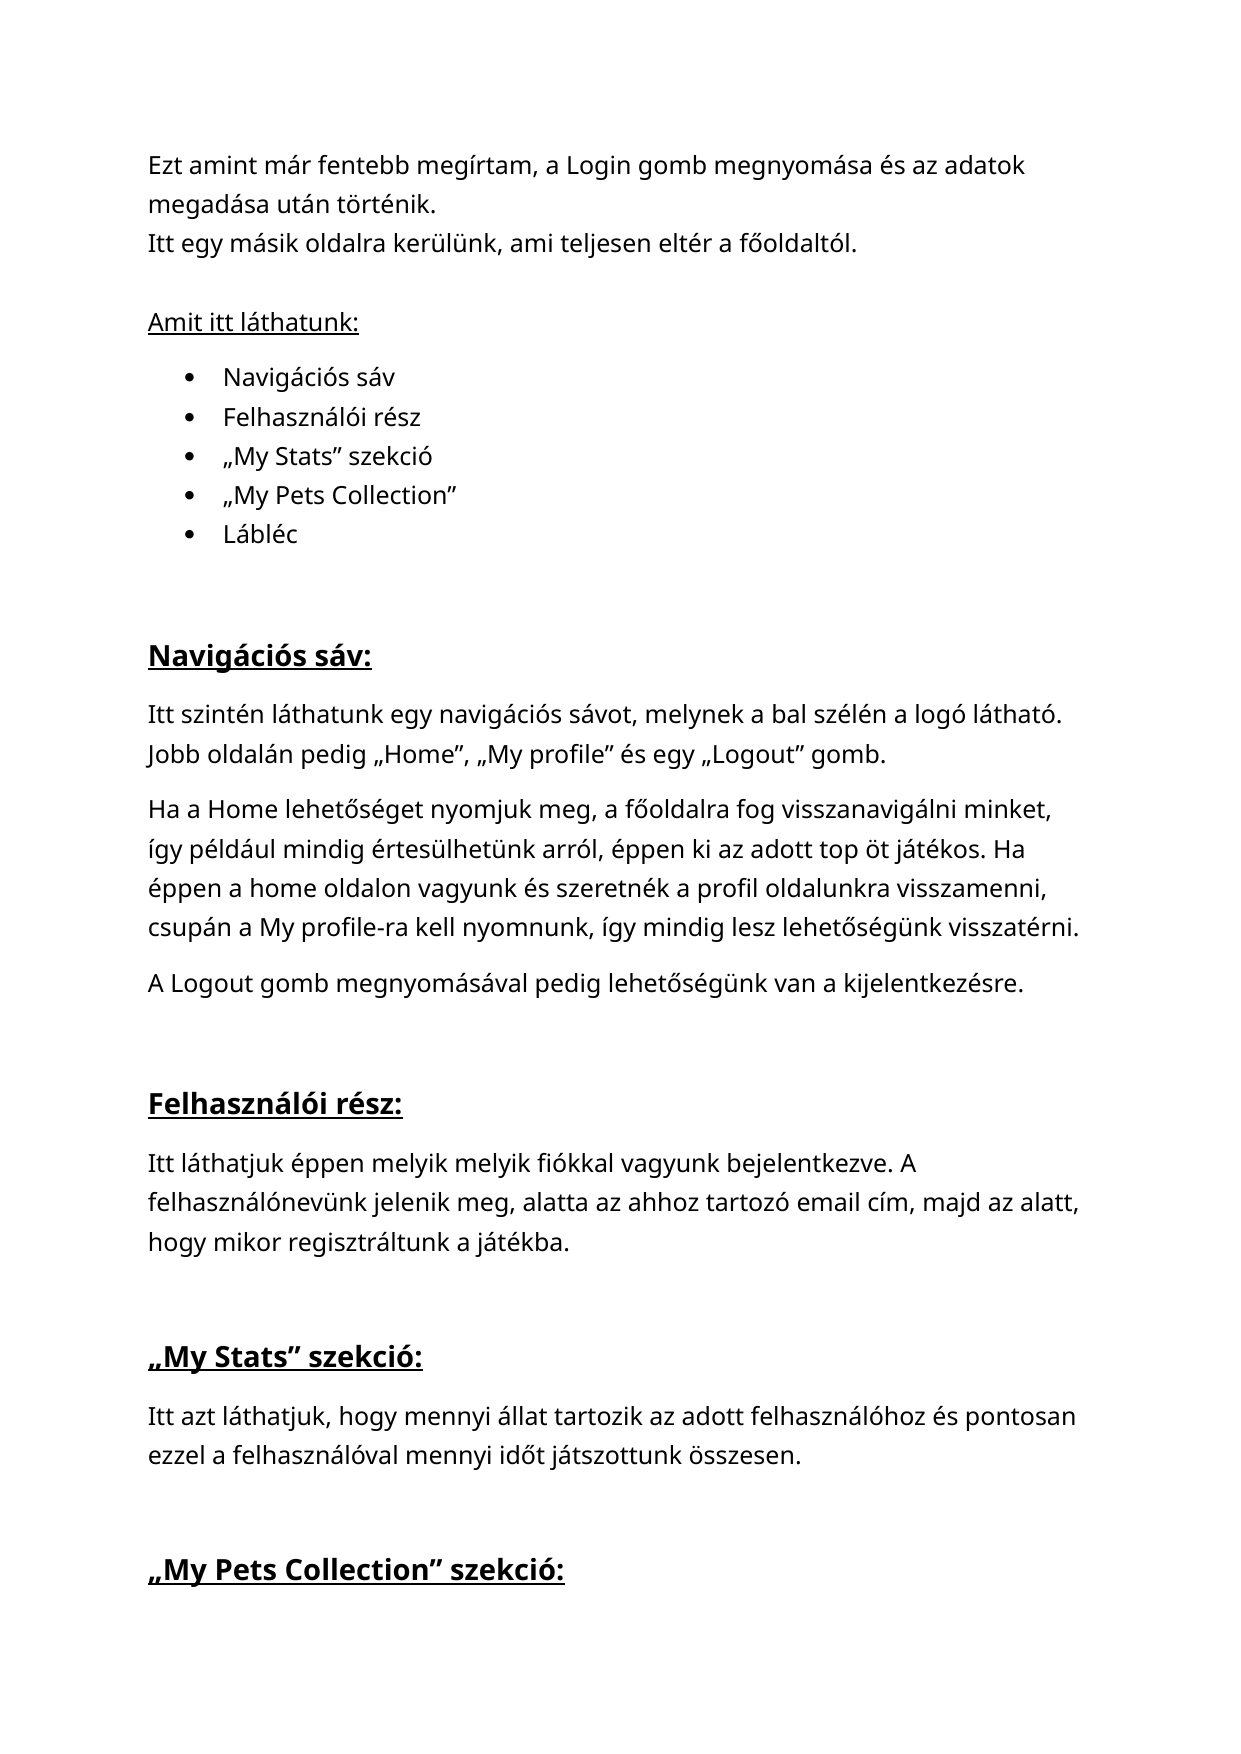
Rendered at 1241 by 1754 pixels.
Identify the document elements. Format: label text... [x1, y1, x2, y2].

text A Logout gomb megnyomásával pedig lehetőségünk van a kijelentkezésre. [148, 966, 1093, 999]
text Navigációs sáv: [148, 635, 1093, 674]
text Itt szintén láthatunk egy navigációs sávot, melynek a bal szélén a logó látható. Jobb oldalán pedig „Home”, „My profile” és egy „Logout” gomb. [148, 697, 1093, 770]
text Itt láthatjuk éppen melyik melyik fiókkal vagyunk bejelentkezve. A felhasználónevünk jelenik meg, alatta az ahhoz tartozó email cím, majd az alatt, hogy mikor regisztráltunk a játékba. [148, 1146, 1093, 1258]
list Navigációs sáv [185, 360, 1093, 394]
text Itt azt láthatjuk, hogy mennyi állat tartozik az adott felhasználóhoz és pontosan ezzel a felhasználóval mennyi időt játszottunk összesen. [148, 1398, 1093, 1471]
text Ezt amint már fentebb megírtam, a Login gomb megnyomása és az adatok megadása után történik. Itt egy másik oldalra kerülünk, ami teljesen eltér a főoldaltól. Amit itt láthatunk: [148, 148, 1093, 338]
text Ha a Home lehetőséget nyomjuk meg, a főoldalra fog visszanavigálni minket, így például mindig értesülhetünk arról, éppen ki az adott top öt játékos. Ha éppen a home oldalon vagyunk és szeretnék a profil oldalunkra visszamenni, csupán a My profile-ra kell nyomnunk, így mindig lesz lehetőségünk visszatérni. [148, 792, 1093, 944]
text Felhasználói rész: [148, 1084, 1093, 1123]
list Felhasználói rész [185, 399, 1093, 433]
list Lábléc [185, 517, 1093, 551]
text „My Pets Collection” szekció: [148, 1549, 1093, 1589]
list „My Stats” szekció [185, 438, 1093, 472]
list „My Pets Collection” [185, 478, 1093, 512]
text „My Stats” szekció: [148, 1336, 1093, 1376]
